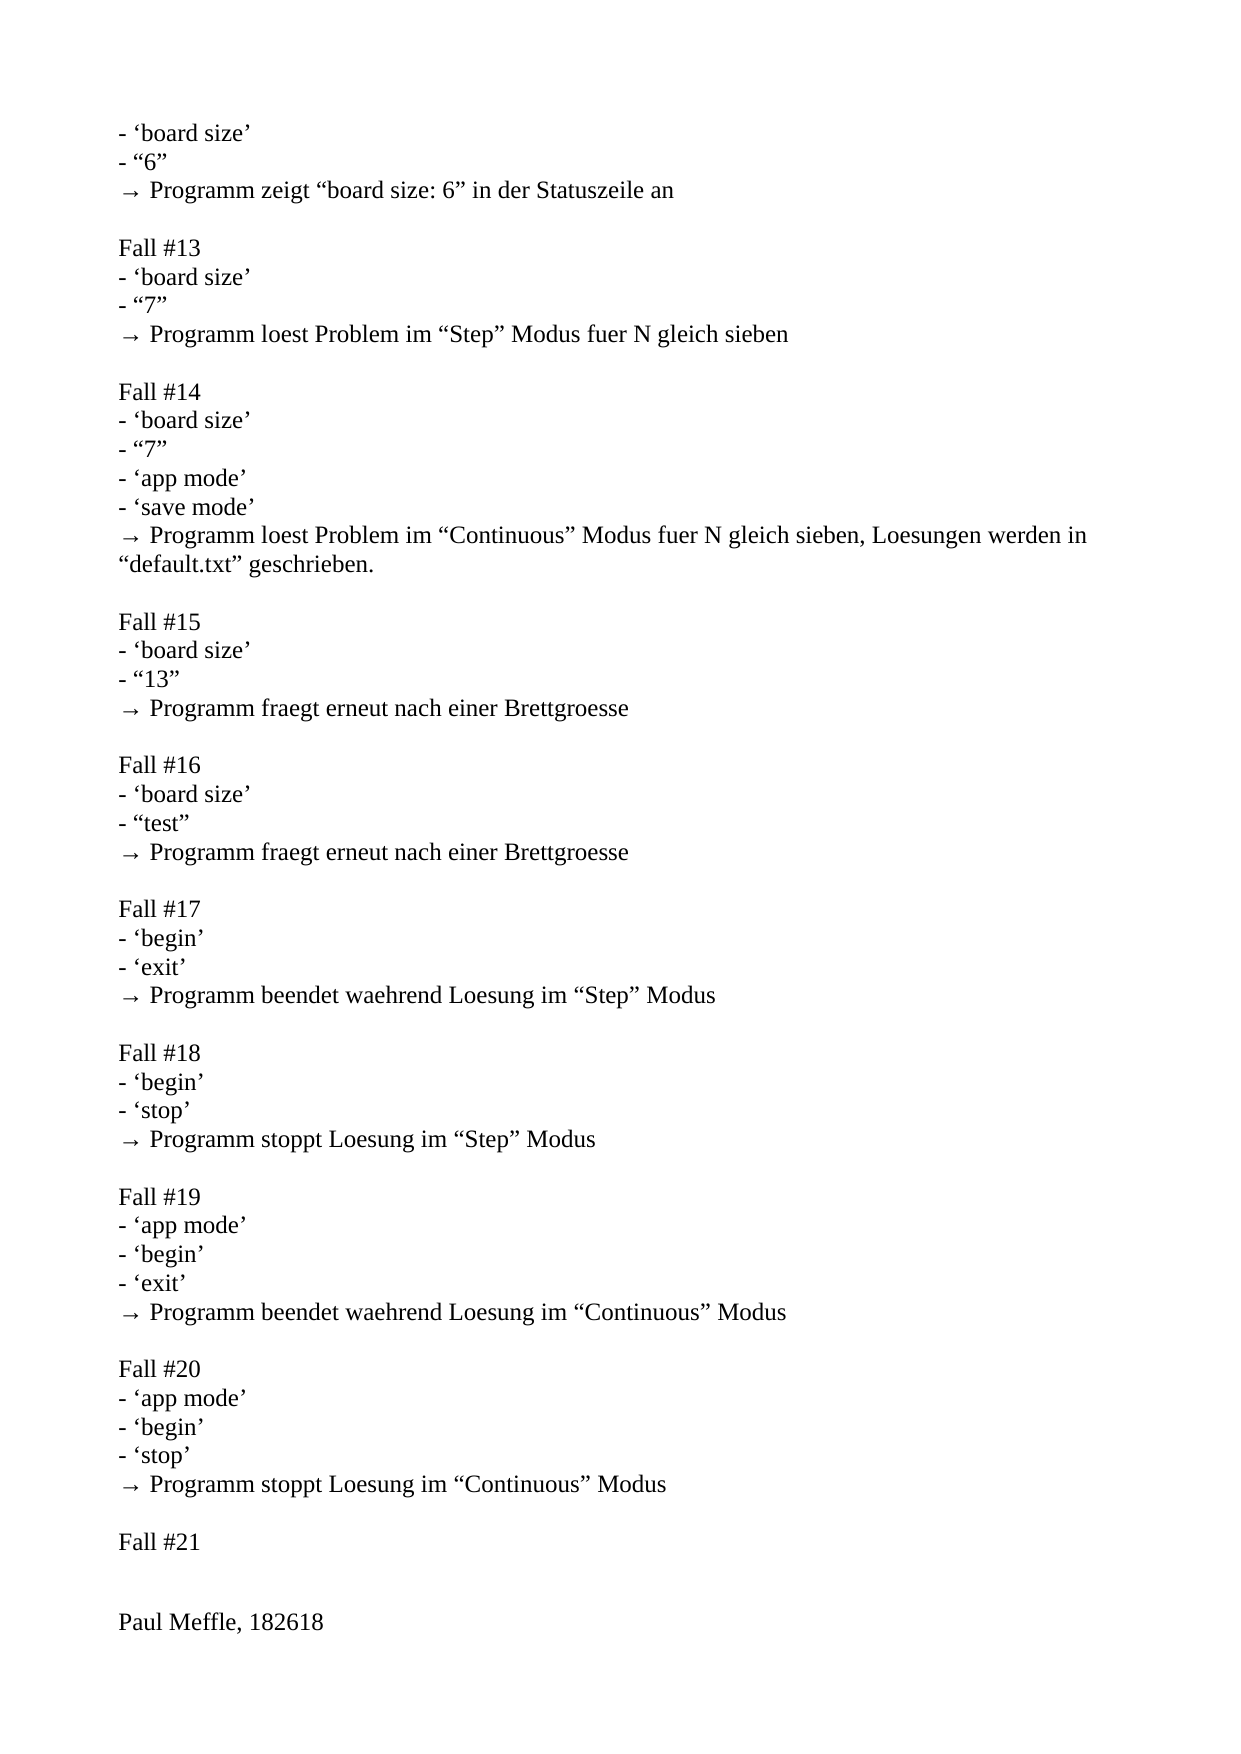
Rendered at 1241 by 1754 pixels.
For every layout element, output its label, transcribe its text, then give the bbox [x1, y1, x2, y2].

text → Programm beendet waehrend Loesung im “Continuous” Modus [118, 1297, 1122, 1326]
text - ‘stop’ [118, 1441, 1122, 1469]
text Fall #16 [118, 751, 1122, 779]
text - ‘save mode’ [118, 492, 1122, 521]
text - “6” [118, 147, 1122, 176]
text - ‘board size’ [118, 636, 1122, 664]
text Fall #14 [118, 377, 1122, 406]
text - ‘app mode’ [118, 463, 1122, 492]
text - ‘stop’ [118, 1096, 1122, 1124]
text → Programm loest Problem im “Continuous” Modus fuer N gleich sieben, Loesungen werden in “default.txt” geschrieben. [118, 521, 1122, 578]
text → Programm beendet waehrend Loesung im “Step” Modus [118, 981, 1122, 1009]
text - “7” [118, 291, 1122, 319]
text - ‘exit’ [118, 1268, 1122, 1297]
text Fall #21 [118, 1527, 1122, 1556]
text - ‘board size’ [118, 262, 1122, 291]
text Fall #19 [118, 1182, 1122, 1211]
text - ‘begin’ [118, 923, 1122, 952]
text → Programm fraegt erneut nach einer Brettgroesse [118, 693, 1122, 722]
text - ‘begin’ [118, 1067, 1122, 1096]
text → Programm loest Problem im “Step” Modus fuer N gleich sieben [118, 319, 1122, 348]
text - ‘board size’ [118, 406, 1122, 434]
text - ‘exit’ [118, 952, 1122, 981]
text - “test” [118, 808, 1122, 837]
text Fall #13 [118, 233, 1122, 262]
text - ‘app mode’ [118, 1383, 1122, 1412]
text - “7” [118, 434, 1122, 463]
text - ‘board size’ [118, 779, 1122, 808]
text → Programm zeigt “board size: 6” in der Statuszeile an [118, 176, 1122, 204]
text Fall #18 [118, 1038, 1122, 1067]
text - ‘board size’ [118, 118, 1122, 147]
text Fall #17 [118, 894, 1122, 923]
text - ‘begin’ [118, 1239, 1122, 1268]
text → Programm stoppt Loesung im “Continuous” Modus [118, 1469, 1122, 1498]
text - “13” [118, 664, 1122, 693]
text → Programm fraegt erneut nach einer Brettgroesse [118, 837, 1122, 866]
text - ‘begin’ [118, 1412, 1122, 1441]
text Fall #20 [118, 1354, 1122, 1383]
text Fall #15 [118, 607, 1122, 636]
text - ‘app mode’ [118, 1211, 1122, 1239]
text → Programm stoppt Loesung im “Step” Modus [118, 1124, 1122, 1153]
